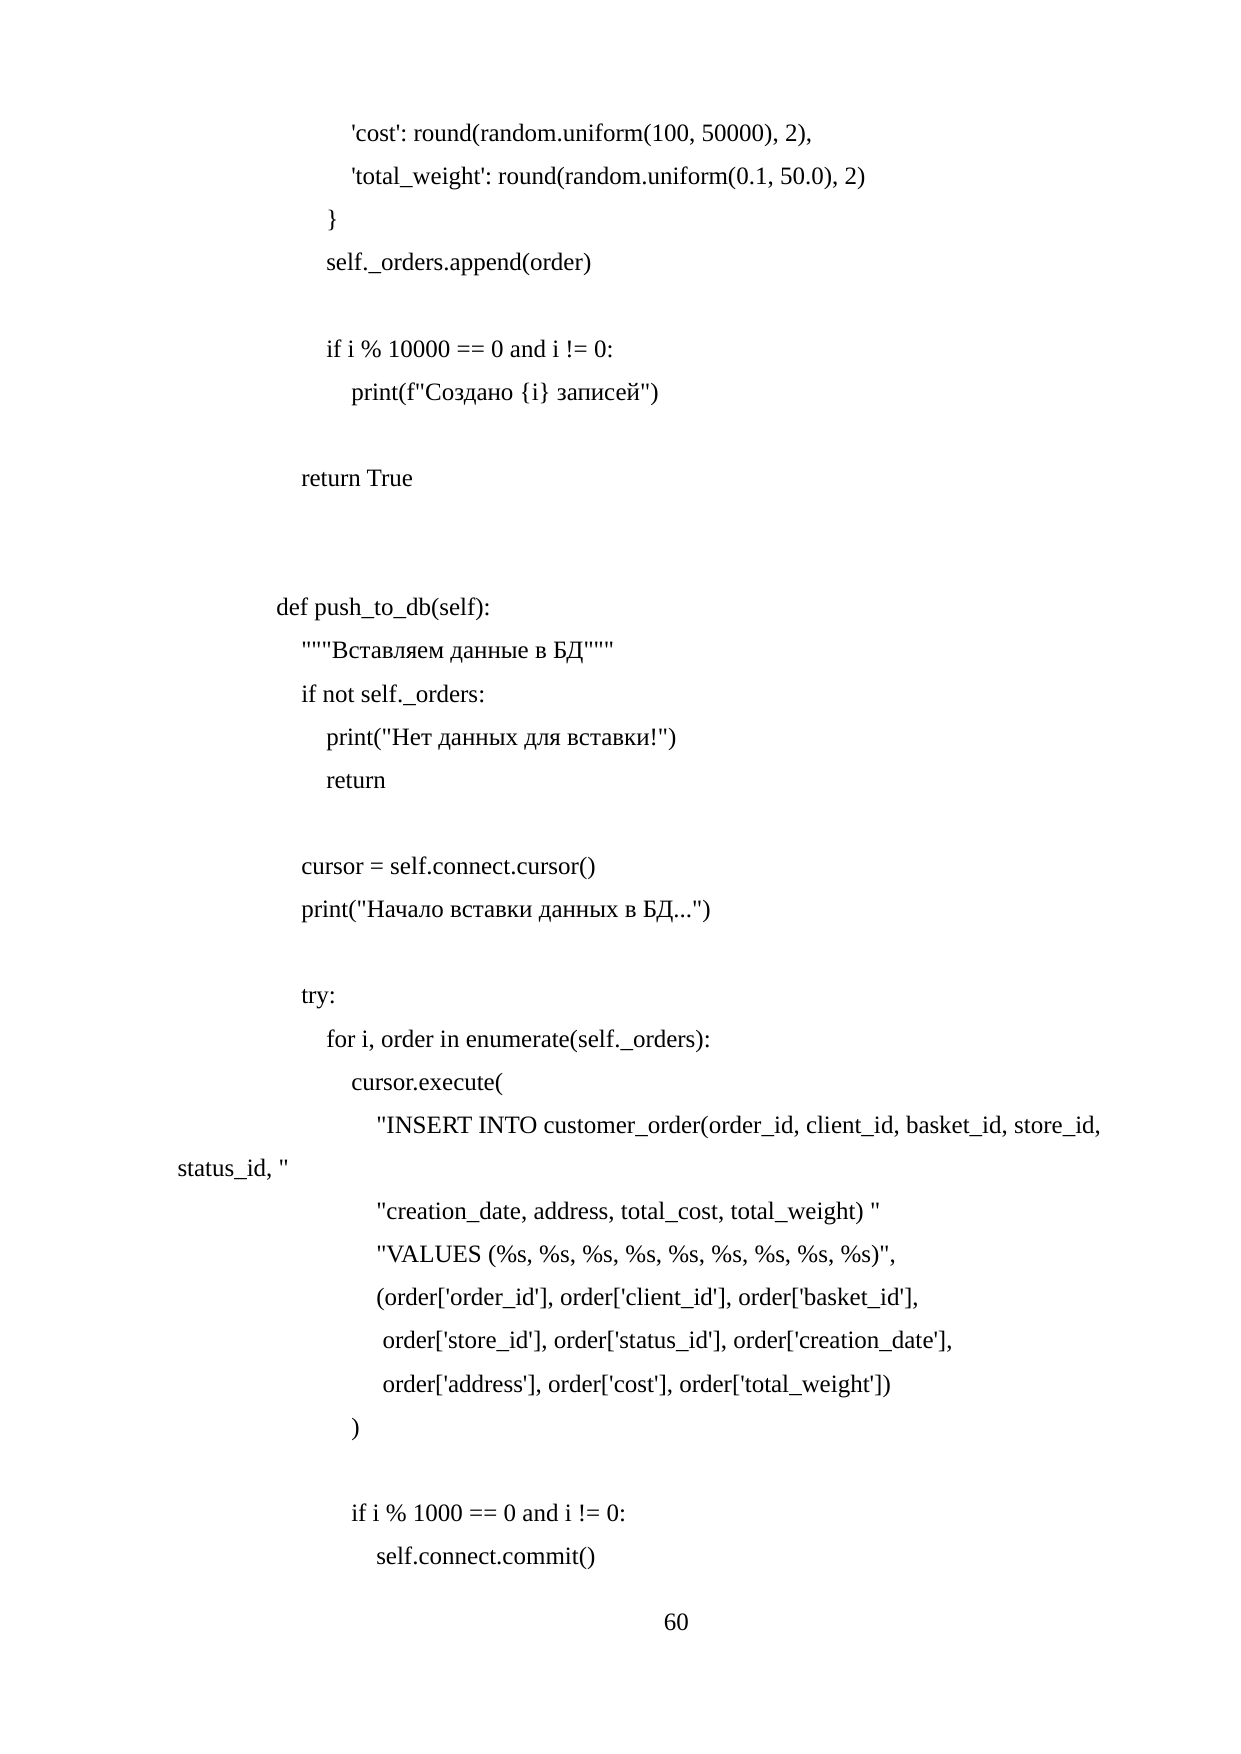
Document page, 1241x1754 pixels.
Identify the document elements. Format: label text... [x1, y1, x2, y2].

text for i, order in enumerate(self._orders): [177, 1024, 1181, 1052]
text 'total_weight': round(random.uniform(0.1, 50.0), 2) [177, 161, 1181, 190]
text self._orders.append(order) [177, 247, 1181, 276]
text "INSERT INTO customer_order(order_id, client_id, basket_id, store_id, status_id, " [177, 1110, 1181, 1182]
text try: [177, 981, 1181, 1009]
text 'cost': round(random.uniform(100, 50000), 2), [177, 118, 1181, 147]
text """Вставляем данные в БД""" [177, 636, 1181, 664]
text print("Нет данных для вставки!") [177, 722, 1181, 751]
text cursor.execute( [177, 1067, 1181, 1096]
text "creation_date, address, total_cost, total_weight) " [177, 1196, 1181, 1225]
text print("Начало вставки данных в БД...") [177, 894, 1181, 923]
text } [177, 204, 1181, 233]
text "VALUES (%s, %s, %s, %s, %s, %s, %s, %s, %s)", [177, 1239, 1181, 1268]
text return [177, 765, 1181, 794]
text return True [177, 463, 1181, 492]
text if i % 10000 == 0 and i != 0: [177, 334, 1181, 362]
text if not self._orders: [177, 679, 1181, 707]
text if i % 1000 == 0 and i != 0: [177, 1498, 1181, 1527]
text ) [177, 1412, 1181, 1441]
text (order['order_id'], order['client_id'], order['basket_id'], [177, 1282, 1181, 1311]
text cursor = self.connect.cursor() [177, 851, 1181, 880]
text def push_to_db(self): [177, 592, 1181, 621]
text print(f"Создано {i} записей") [177, 377, 1181, 406]
text self.connect.commit() [177, 1541, 1181, 1570]
text order['store_id'], order['status_id'], order['creation_date'], [177, 1326, 1181, 1354]
text order['address'], order['cost'], order['total_weight']) [177, 1369, 1181, 1397]
